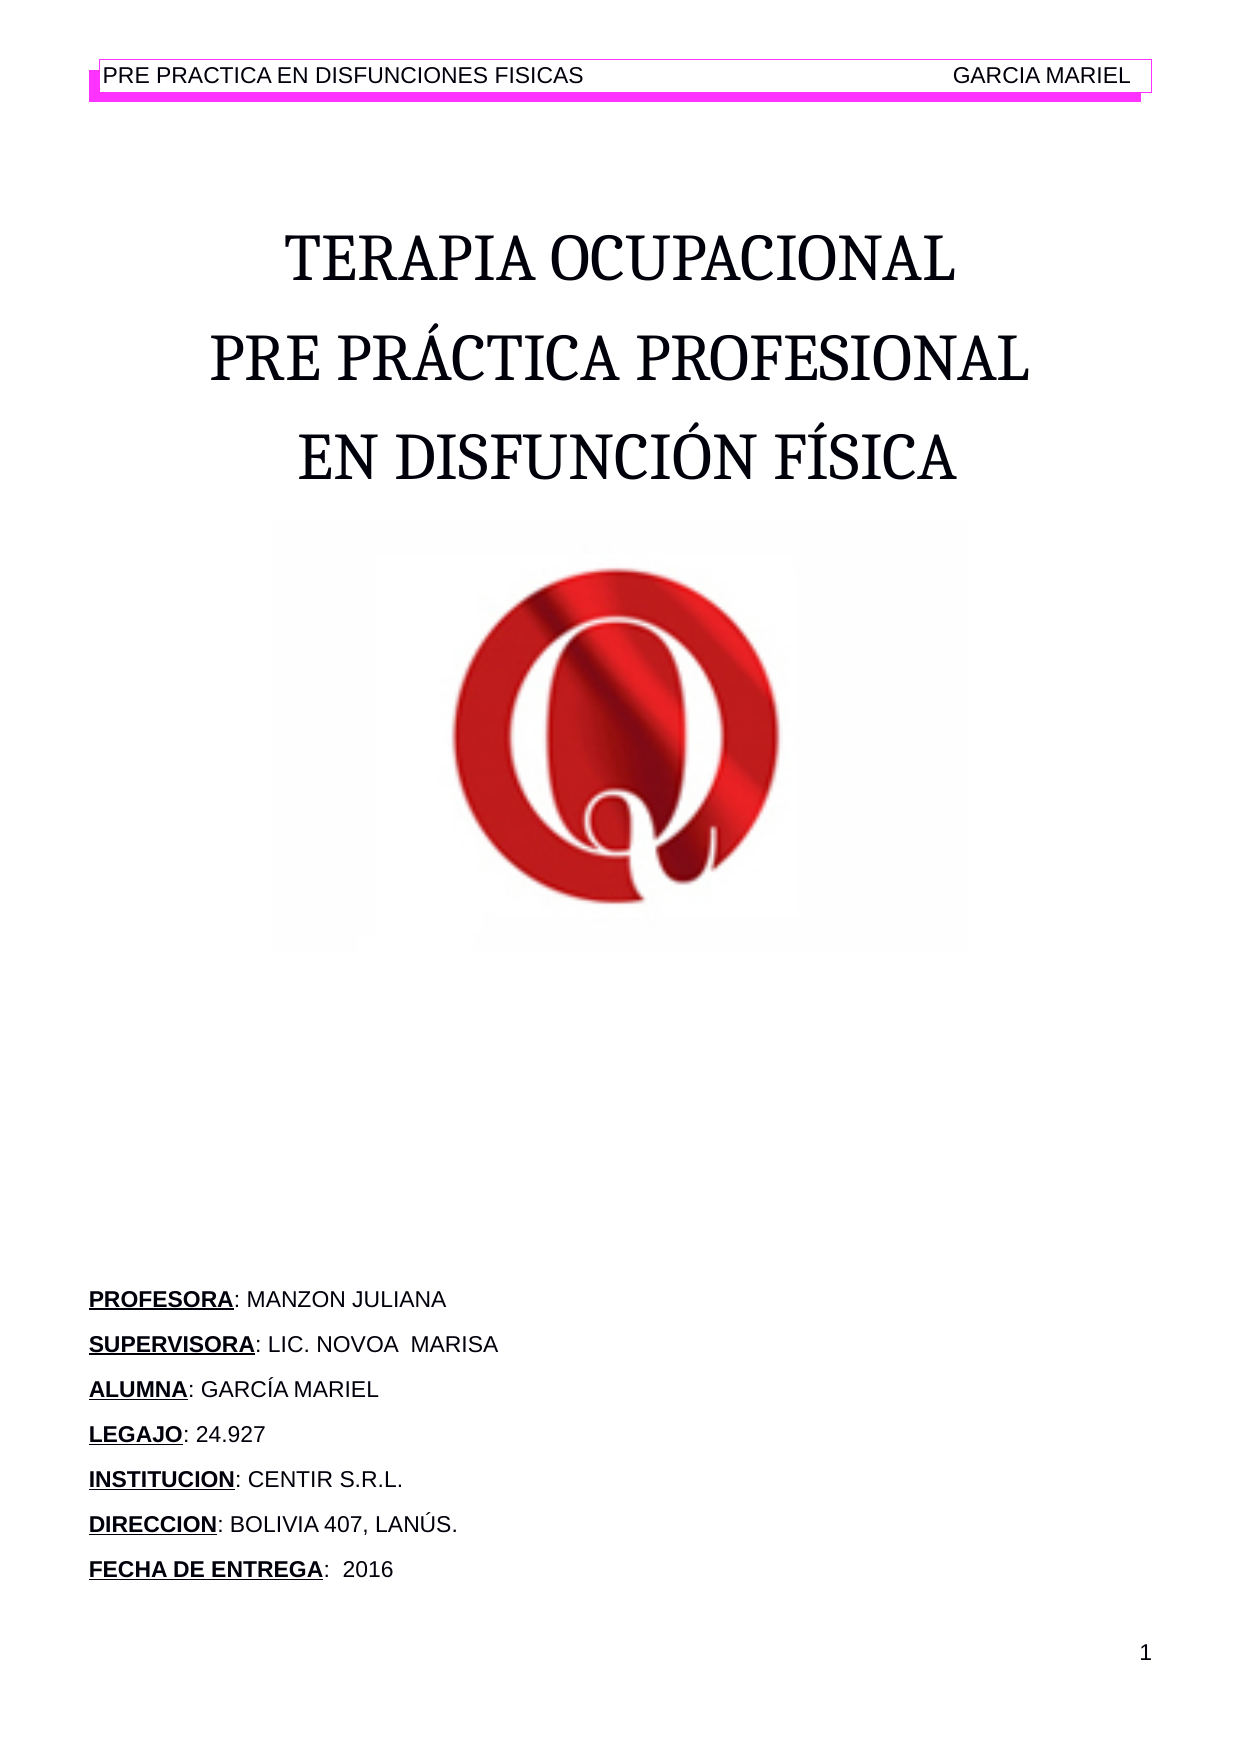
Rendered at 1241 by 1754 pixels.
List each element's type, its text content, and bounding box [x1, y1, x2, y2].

text DIRECCION: BOLIVIA 407, LANÚS. [88, 1511, 1152, 1537]
text TERAPIA OCUPACIONAL [88, 221, 1152, 297]
text INSTITUCION: CENTIR S.R.L. [88, 1466, 1152, 1492]
text ALUMNA: GARCÍA MARIEL [88, 1376, 1152, 1402]
text SUPERVISORA: LIC. NOVOA MARISA [88, 1331, 1152, 1357]
text EN DISFUNCIÓN FÍSICA [88, 419, 1152, 496]
text PRE PRÁCTICA PROFESIONAL [88, 320, 1152, 397]
picture [273, 520, 967, 952]
text FECHA DE ENTREGA: 2016 [88, 1556, 1152, 1582]
text PROFESORA: MANZON JULIANA [88, 1286, 1152, 1312]
text LEGAJO: 24.927 [88, 1421, 1152, 1447]
